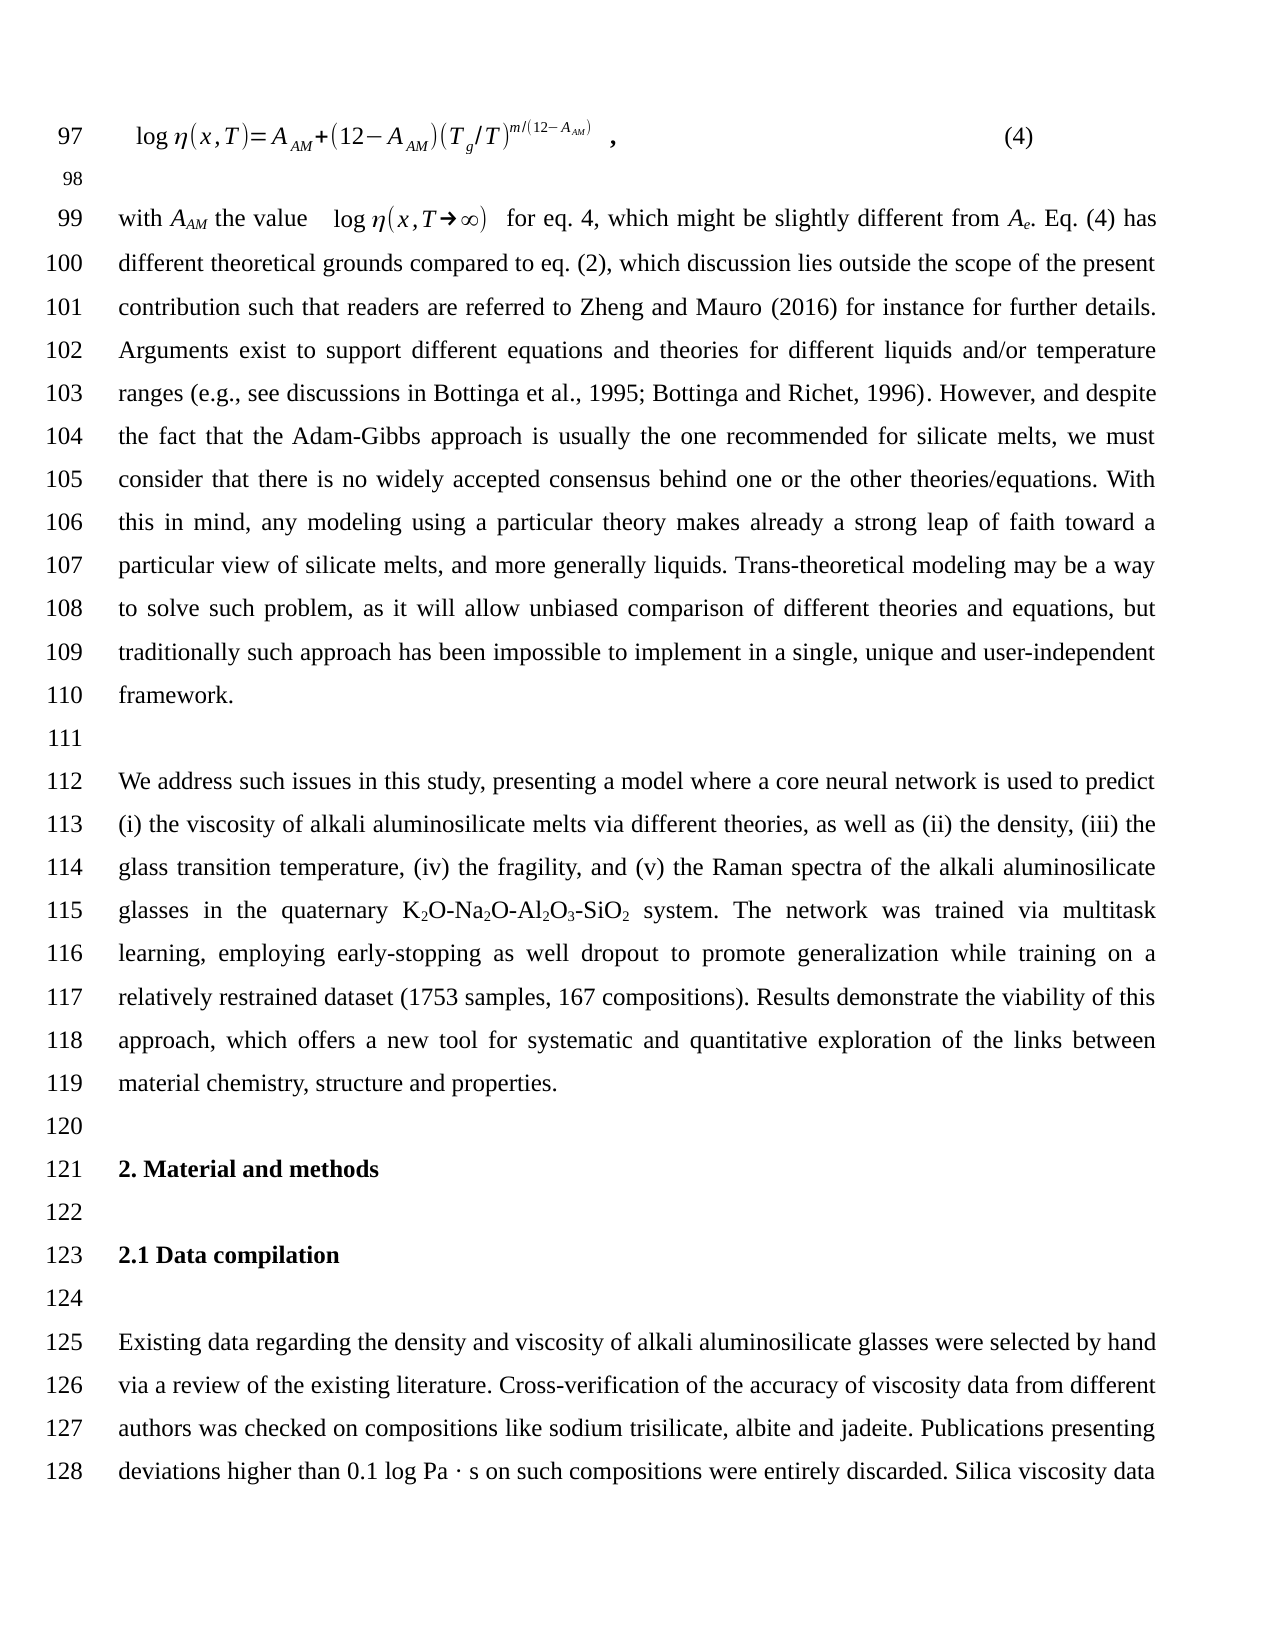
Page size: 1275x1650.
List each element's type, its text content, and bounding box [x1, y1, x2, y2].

text with AAM the value for eq. 4, which might be slightly different from Ae. Eq. (4) has different theoretical grounds compared to eq. (2), which discussion lies outside the scope of the present contribution such that readers are referred to Zheng and Mauro (2016) for instance for further details. Arguments exist to support different equations and theories for different liquids and/or temperature ranges (e.g., see discussions in Bottinga et al., 1995; Bottinga and Richet, 1996). However, and despite the fact that the Adam-Gibbs approach is usually the one recommended for silicate melts, we must consider that there is no widely accepted consensus behind one or the other theories/equations. With this in mind, any modeling using a particular theory makes already a strong leap of faith toward a particular view of silicate melts, and more generally liquids. Trans-theoretical modeling may be a way to solve such problem, as it will allow unbiased comparison of different theories and equations, but traditionally such approach has been impossible to implement in a single, unique and user-independent framework. [118, 203, 1157, 708]
text Existing data regarding the density and viscosity of alkali aluminosilicate glasses were selected by hand via a review of the existing literature. Cross-verification of the accuracy of viscosity data from different authors was checked on compositions like sodium trisilicate, albite and jadeite. Publications presenting deviations higher than 0.1 log Pa · s on such compositions were entirely discarded. Silica viscosity data [118, 1327, 1157, 1485]
text 2.1 Data compilation [118, 1240, 1157, 1269]
text , (4) [118, 118, 1157, 154]
text 2. Material and methods [118, 1154, 1157, 1183]
text We address such issues in this study, presenting a model where a core neural network is used to predict (i) the viscosity of alkali aluminosilicate melts via different theories, as well as (ii) the density, (iii) the glass transition temperature, (iv) the fragility, and (v) the Raman spectra of the alkali aluminosilicate glasses in the quaternary K2O-Na2O-Al2O3-SiO2 system. The network was trained via multitask learning, employing early-stopping as well dropout to promote generalization while training on a relatively restrained dataset (1753 samples, 167 compositions). Results demonstrate the viability of this approach, which offers a new tool for systematic and quantitative exploration of the links between material chemistry, structure and properties. [118, 766, 1157, 1097]
